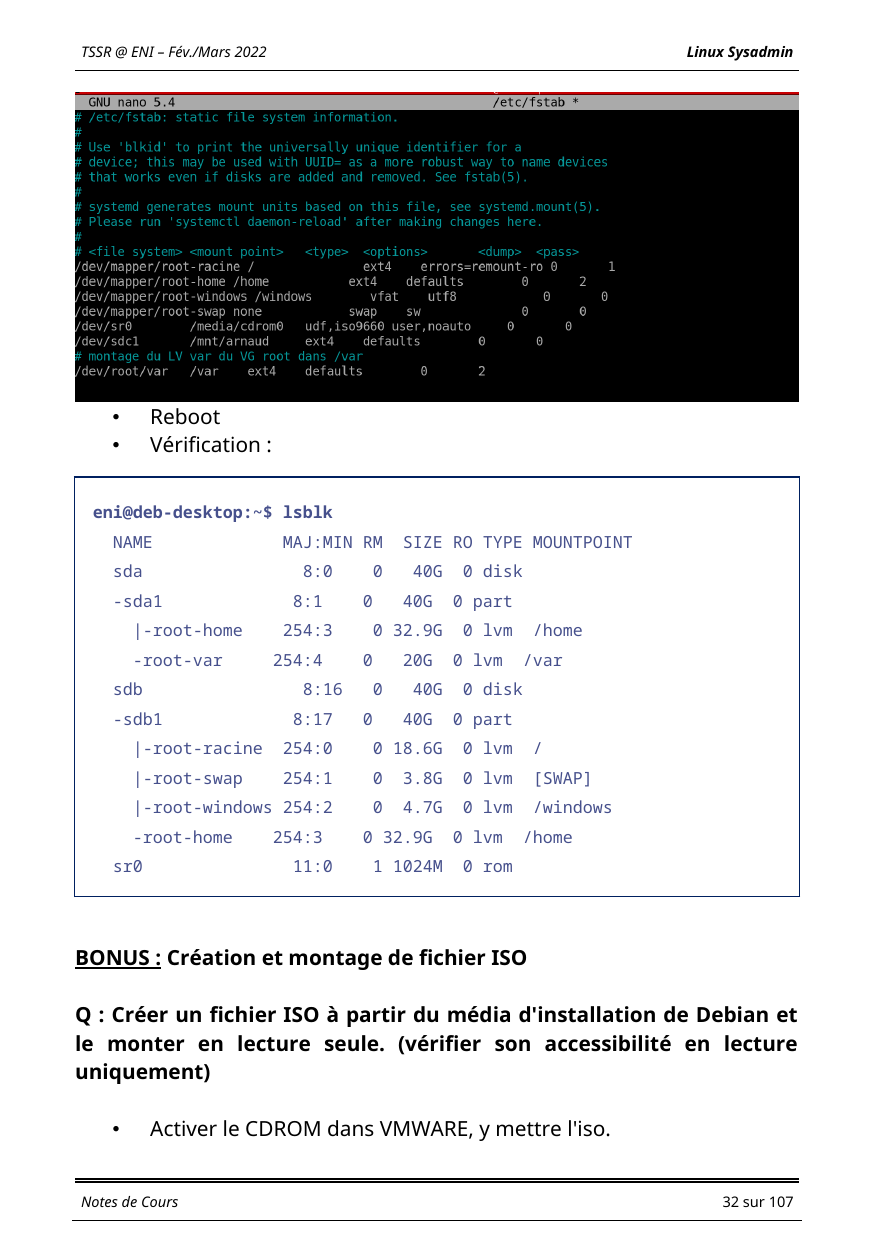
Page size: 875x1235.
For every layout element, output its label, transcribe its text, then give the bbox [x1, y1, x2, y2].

text |-root-home 254:3 0 32.9G 0 lvm /home [75, 594, 799, 624]
text eni@deb-desktop:~$ lsblk [75, 478, 799, 506]
text sdb 8:16 0 40G 0 disk [75, 653, 799, 683]
text -root-var 254:4 0 20G 0 lvm /var [75, 624, 799, 653]
list Vérification : [112, 430, 799, 459]
text -sdb1 8:17 0 40G 0 part [75, 683, 799, 712]
picture [75, 92, 799, 402]
text sr0 11:0 1 1024M 0 rom [75, 830, 799, 896]
text BONUS : Création et montage de fichier ISO [75, 943, 799, 972]
text -root-home 254:3 0 32.9G 0 lvm /home [75, 801, 799, 830]
text |-root-windows 254:2 0 4.7G 0 lvm /windows [75, 771, 799, 801]
text Q : Créer un fichier ISO à partir du média d'installation de Debian et le monter en lecture seule. (vérifier son accessibilité en lecture uniquement) [75, 1000, 799, 1086]
text |-root-racine 254:0 0 18.6G 0 lvm / [75, 712, 799, 742]
list Reboot [112, 402, 799, 430]
list Activer le CDROM dans VMWARE, y mettre l'iso. [112, 1114, 799, 1142]
text NAME MAJ:MIN RM SIZE RO TYPE MOUNTPOINT [75, 506, 799, 535]
text sda 8:0 0 40G 0 disk [75, 535, 799, 565]
text |-root-swap 254:1 0 3.8G 0 lvm [SWAP] [75, 742, 799, 771]
text -sda1 8:1 0 40G 0 part [75, 565, 799, 594]
